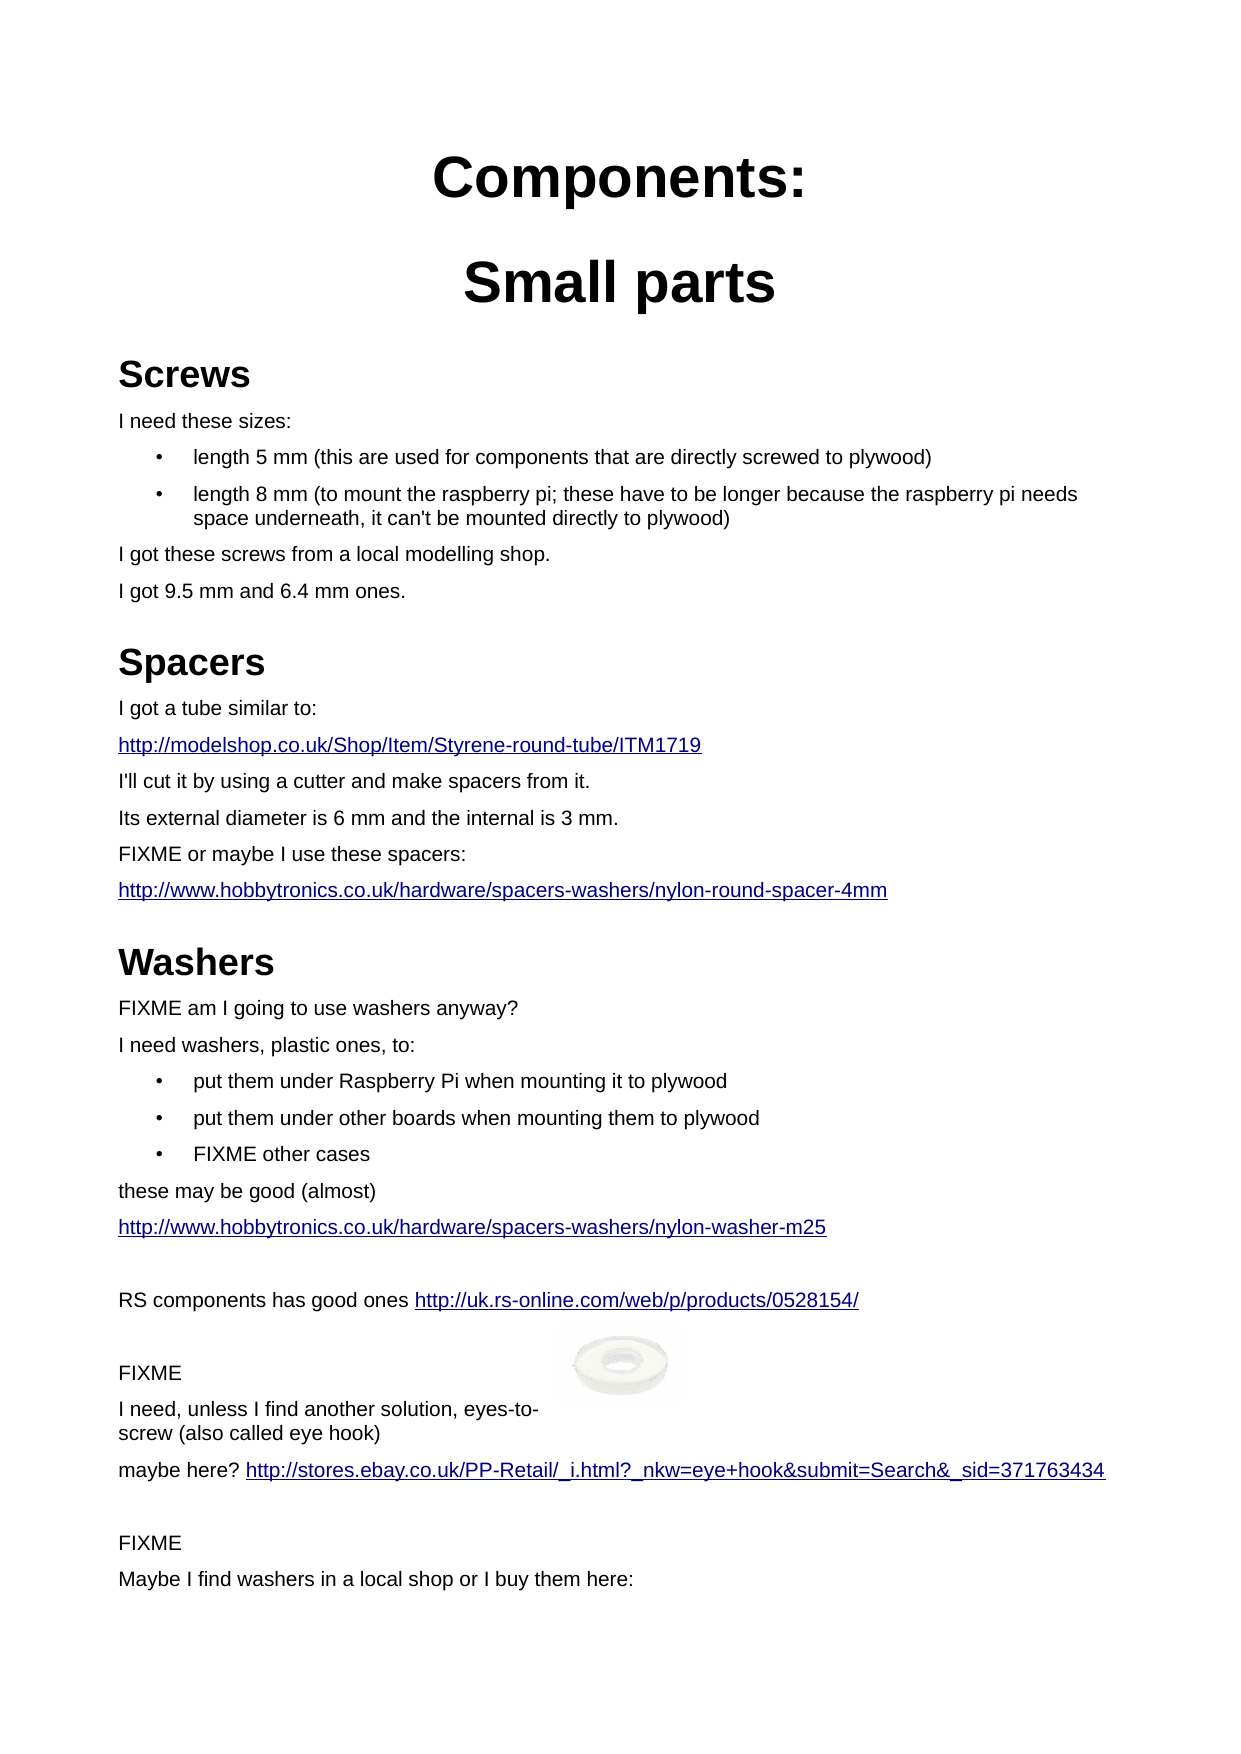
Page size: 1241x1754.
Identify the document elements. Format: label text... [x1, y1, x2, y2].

text I need, unless I find another solution, eyes-to-screw (also called eye hook) [118, 1397, 1122, 1445]
list FIXME other cases [156, 1142, 1122, 1166]
text I'll cut it by using a cutter and make spacers from it. [118, 769, 1122, 793]
picture [558, 1324, 683, 1406]
list length 5 mm (this are used for components that are directly screwed to plywood) [156, 445, 1122, 469]
subtitle Screws [118, 352, 1122, 396]
text [683, 1361, 1122, 1385]
text Its external diameter is 6 mm and the internal is 3 mm. [118, 805, 1122, 829]
list put them under other boards when mounting them to plywood [156, 1105, 1122, 1129]
text http://modelshop.co.uk/Shop/Item/Styrene-round-tube/ITM1719 [118, 732, 1122, 756]
text I got a tube similar to: [118, 696, 1122, 720]
text these may be good (almost) [118, 1178, 1122, 1202]
text RS components has good ones http://uk.rs-online.com/web/p/products/0528154/ [118, 1288, 1122, 1312]
text FIXME [118, 1361, 558, 1385]
text I got these screws from a local modelling shop. [118, 542, 1122, 566]
list put them under Raspberry Pi when mounting it to plywood [156, 1069, 1122, 1093]
subtitle Spacers [118, 640, 1122, 683]
text I got 9.5 mm and 6.4 mm ones. [118, 578, 1122, 602]
text Maybe I find washers in a local shop or I buy them here: [118, 1567, 1122, 1591]
text http://www.hobbytronics.co.uk/hardware/spacers-washers/nylon-round-spacer-4mm [118, 878, 1122, 902]
subtitle Washers [118, 940, 1122, 983]
text FIXME am I going to use washers anyway? [118, 996, 1122, 1020]
text FIXME or maybe I use these spacers: [118, 842, 1122, 866]
text I need washers, plastic ones, to: [118, 1032, 1122, 1056]
text FIXME [118, 1531, 1122, 1554]
list length 8 mm (to mount the raspberry pi; these have to be longer because the raspberry pi needs space underneath, it can't be mounted directly to plywood) [156, 481, 1122, 529]
title Components: [118, 143, 1122, 210]
title Small parts [118, 248, 1122, 315]
text I need these sizes: [118, 408, 1122, 432]
text http://www.hobbytronics.co.uk/hardware/spacers-washers/nylon-washer-m25 [118, 1215, 1122, 1239]
text maybe here? http://stores.ebay.co.uk/PP-Retail/_i.html?_nkw=eye+hook&submit=Search&_sid=371763434 [118, 1458, 1122, 1482]
